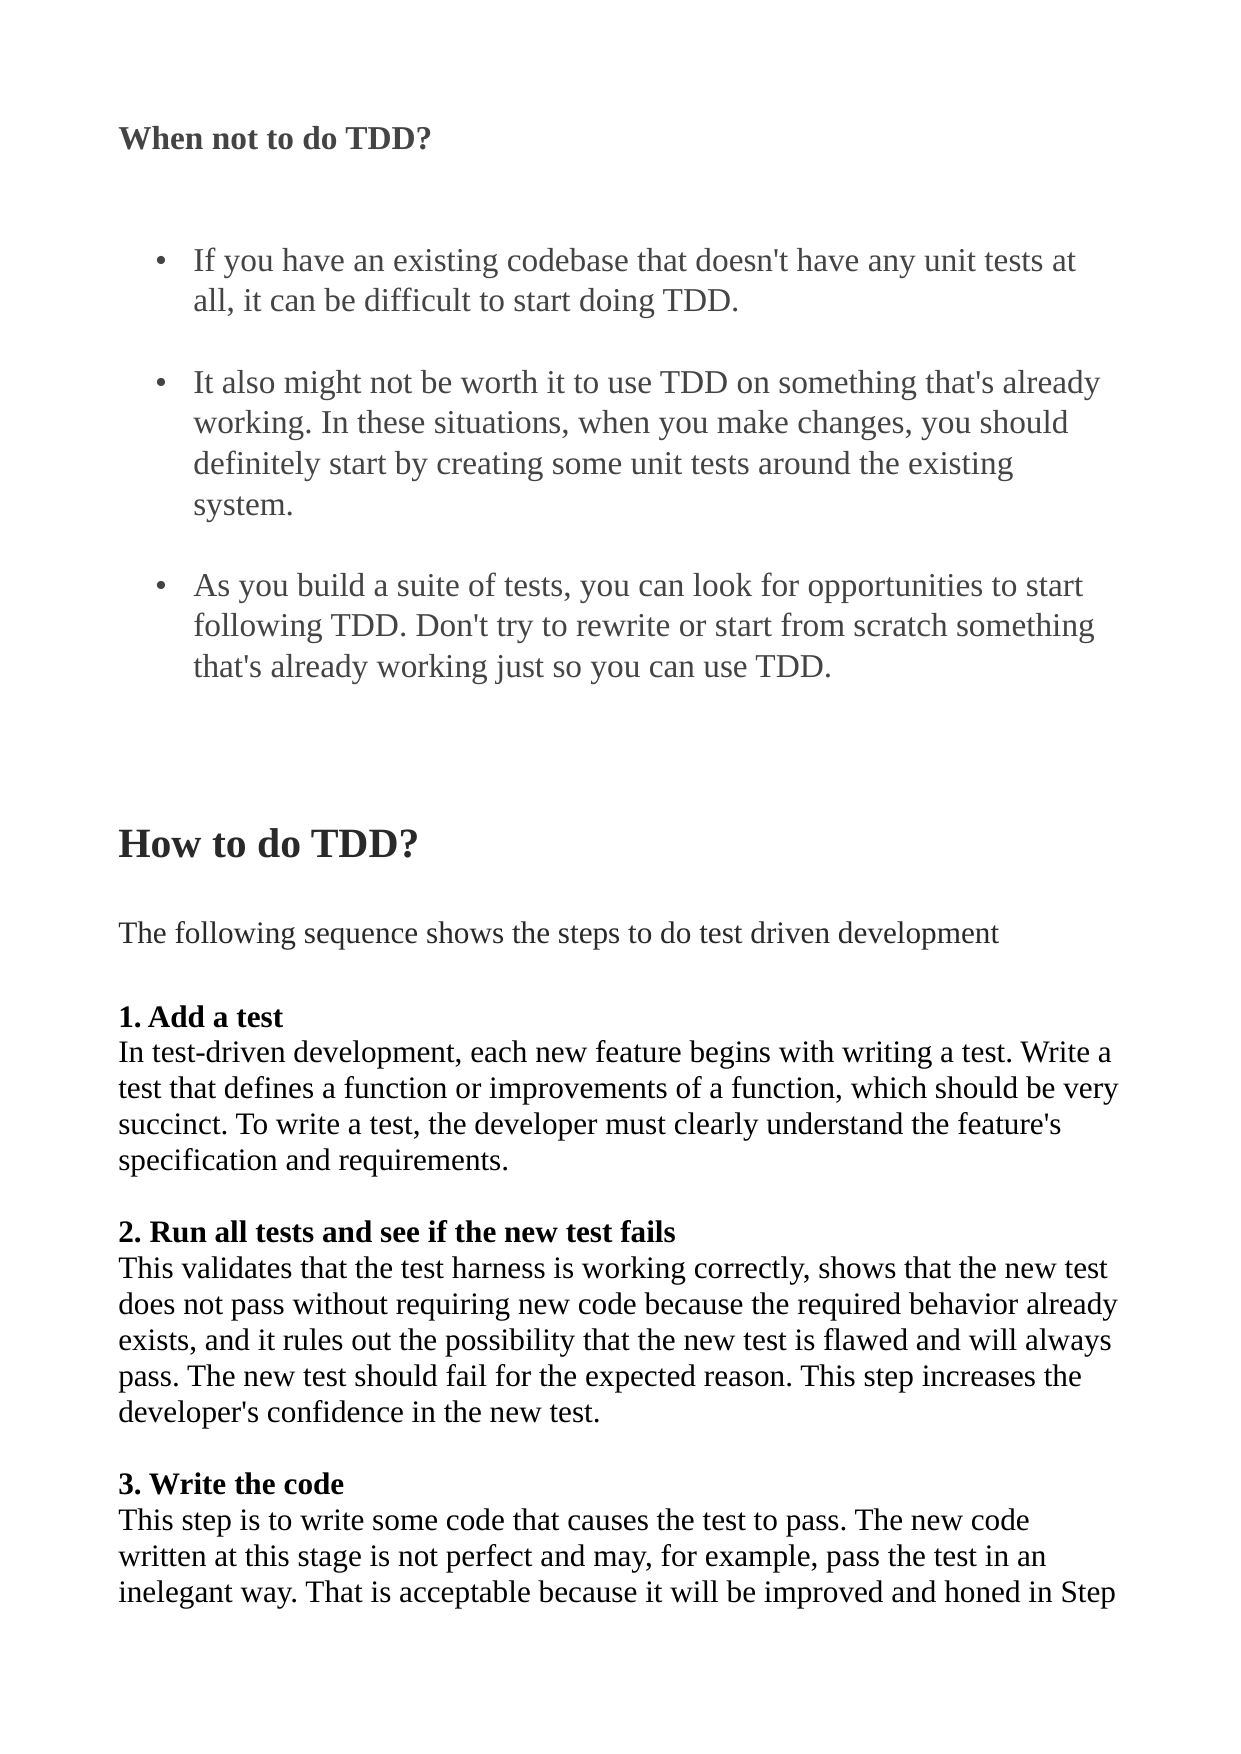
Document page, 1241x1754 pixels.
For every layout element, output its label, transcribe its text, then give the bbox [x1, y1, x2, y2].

text The following sequence shows the steps to do test driven development [118, 914, 1122, 950]
text When not to do TDD? [118, 118, 1122, 156]
text How to do TDD? [118, 818, 1122, 866]
text 1. Add a test In test-driven development, each new feature begins with writing a test. Write a test that defines a function or improvements of a function, which should be very succinct. To write a test, the developer must clearly understand the feature's specification and requirements. 2. Run all tests and see if the new test fails This validates that the test harness is working correctly, shows that the new test does not pass without requiring new code because the required behavior already exists, and it rules out the possibility that the new test is flawed and will always pass. The new test should fail for the expected reason. This step increases the developer's confidence in the new test. 3. Write the code This step is to write some code that causes the test to pass. The new code written at this stage is not perfect and may, for example, pass the test in an inelegant way. That is acceptable because it will be improved and honed in Step [118, 998, 1122, 1609]
list If you have an existing codebase that doesn't have any unit tests at all, it can be difficult to start doing TDD. [156, 240, 1122, 319]
list It also might not be worth it to use TDD on something that's already working. In these situations, when you make changes, you should definitely start by creating some unit tests around the existing system. [156, 362, 1122, 522]
list As you build a suite of tests, you can look for opportunities to start following TDD. Don't try to rewrite or start from scratch something that's already working just so you can use TDD. [156, 565, 1122, 684]
